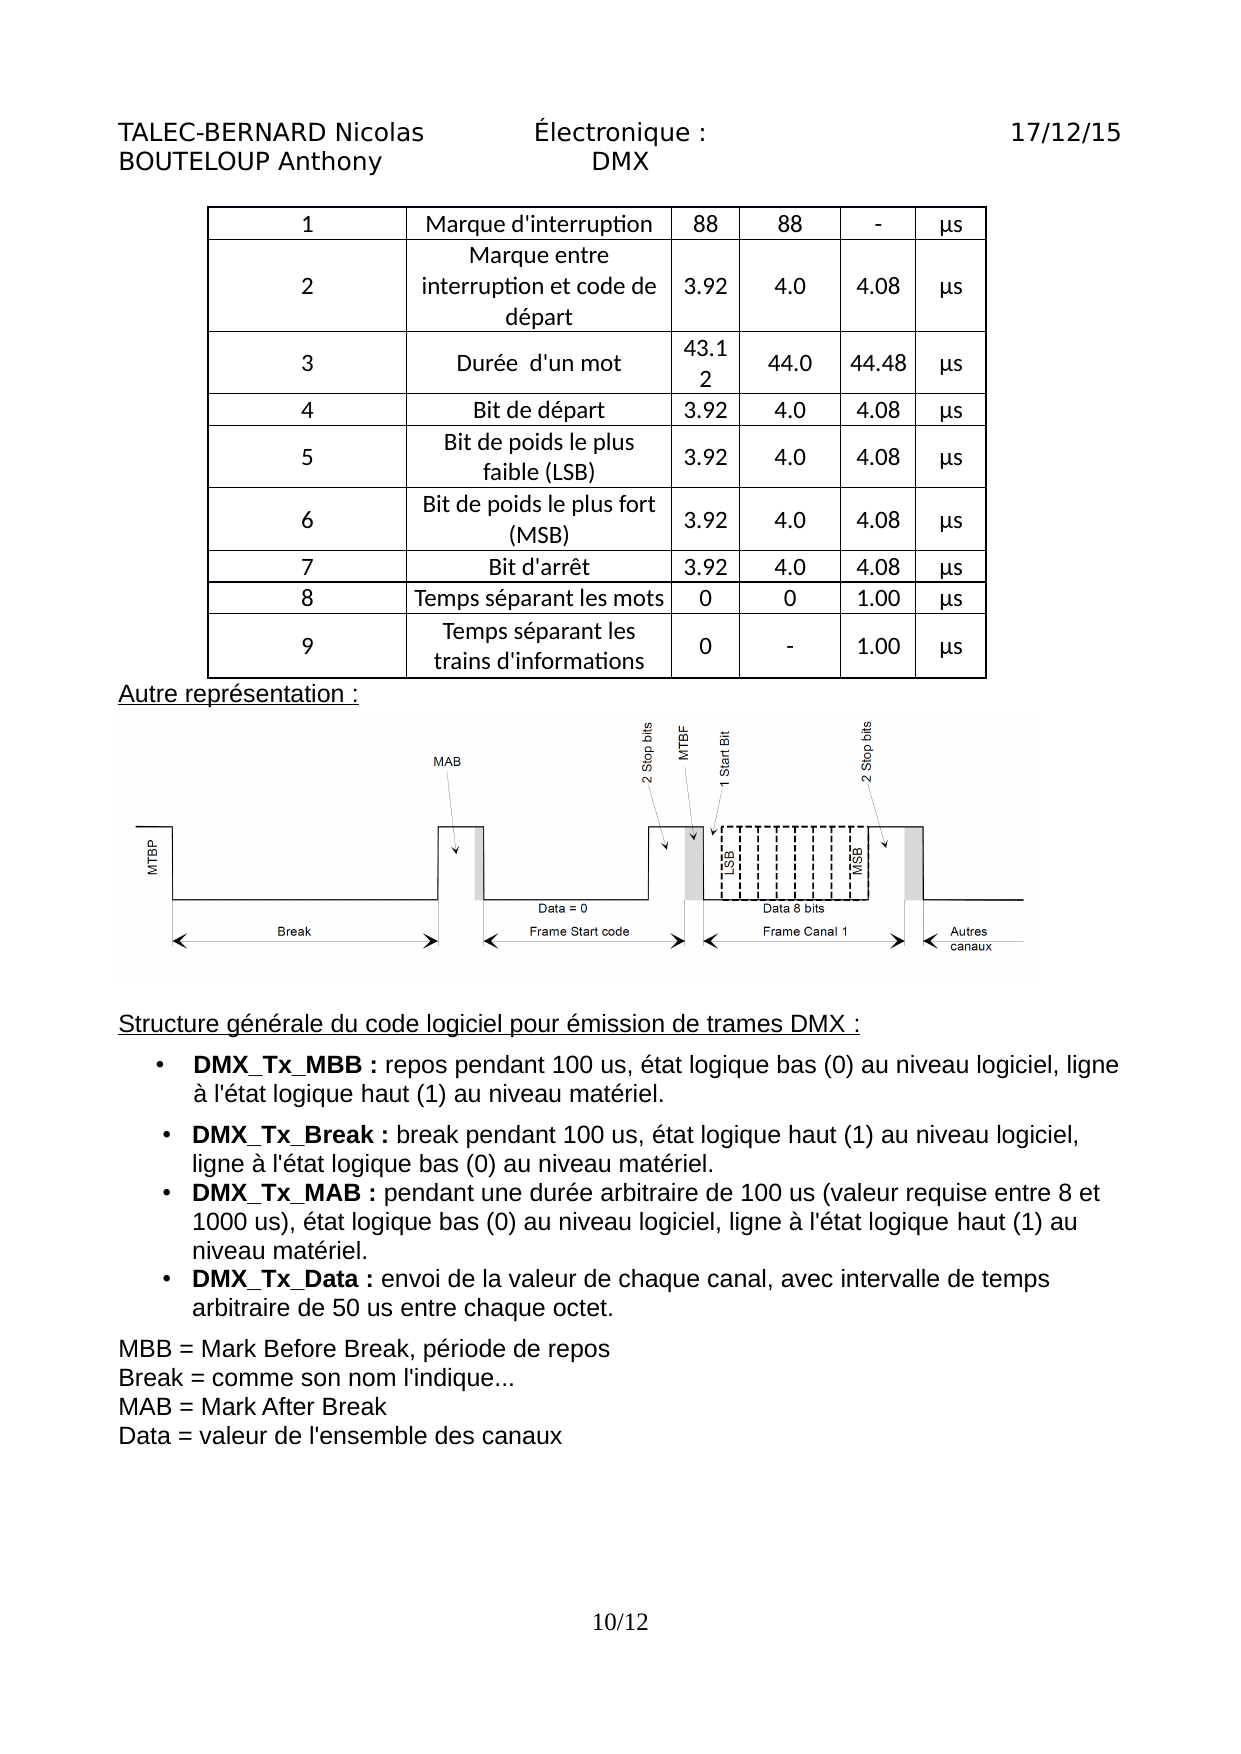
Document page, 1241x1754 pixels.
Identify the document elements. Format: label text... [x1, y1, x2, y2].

table_cell 3.92 [672, 394, 739, 425]
list DMX_Tx_Data : envoi de la valeur de chaque canal, avec intervalle de temps arbitraire de 50 us entre chaque octet. [162, 1264, 1122, 1322]
table_cell 6 [209, 488, 406, 550]
table_cell 4.08 [841, 488, 915, 550]
list DMX_Tx_Break : break pendant 100 us, état logique haut (1) au niveau logiciel, ligne à l'état logique bas (0) au niveau matériel. [162, 1120, 1122, 1178]
table_cell µs [916, 208, 985, 238]
table_cell 8 [209, 583, 406, 613]
table_cell Marque entre interruption et code de départ [407, 240, 671, 331]
table_cell 9 [209, 614, 406, 677]
table_cell 1 [209, 208, 406, 238]
table_cell µs [916, 551, 985, 581]
table_cell 7 [209, 551, 406, 581]
table_cell 1.00 [841, 614, 915, 677]
table_cell 4.0 [740, 488, 840, 550]
table_cell Marque d'interruption [407, 208, 671, 238]
table_cell 44.48 [841, 332, 915, 393]
table_cell 4.0 [740, 426, 840, 487]
table_cell µs [916, 426, 985, 487]
table_cell 2 [209, 240, 406, 331]
text Autre représentation : [118, 679, 1122, 708]
table_cell - [841, 208, 915, 238]
table_cell 88 [740, 208, 840, 238]
table_cell 0 [740, 583, 840, 613]
list DMX_Tx_MAB : pendant une durée arbitraire de 100 us (valeur requise entre 8 et 1000 us), état logique bas (0) au niveau logiciel, ligne à l'état logique haut (1) au niveau matériel. [162, 1178, 1122, 1264]
table_cell µs [916, 240, 985, 331]
table_cell 4.08 [841, 240, 915, 331]
table_cell 44.0 [740, 332, 840, 393]
table_cell 88 [672, 208, 739, 238]
table_cell µs [916, 488, 985, 550]
table_cell 3.92 [672, 488, 739, 550]
table_cell 5 [209, 426, 406, 487]
text Structure générale du code logiciel pour émission de trames DMX : [118, 1009, 1122, 1038]
table_cell 4.08 [841, 551, 915, 581]
table_cell 4.08 [841, 426, 915, 487]
table_cell - [740, 614, 840, 677]
table_cell 0 [672, 614, 739, 677]
table_cell Durée d'un mot [407, 332, 671, 393]
table_cell 4.08 [841, 394, 915, 425]
table_cell 3 [209, 332, 406, 393]
table_cell 0 [672, 583, 739, 613]
list DMX_Tx_MBB : repos pendant 100 us, état logique bas (0) au niveau logiciel, ligne à l'état logique haut (1) au niveau matériel. [156, 1050, 1122, 1108]
text MBB = Mark Before Break, période de repos Break = comme son nom l'indique... MAB = Mark After Break Data = valeur de l'ensemble des canaux [118, 1334, 1122, 1478]
table_cell 4.0 [740, 240, 840, 331]
table_cell 4.0 [740, 394, 840, 425]
table_cell Bit de poids le plus fort (MSB) [407, 488, 671, 550]
table_cell 1.00 [841, 583, 915, 613]
table_cell µs [916, 614, 985, 677]
table_cell µs [916, 394, 985, 425]
table_cell 3.92 [672, 551, 739, 581]
table_cell µs [916, 583, 985, 613]
table_cell 43.12 [672, 332, 739, 393]
table_cell 4.0 [740, 551, 840, 581]
table_cell Bit de départ [407, 394, 671, 425]
table_cell 4 [209, 394, 406, 425]
table_cell Bit de poids le plus faible (LSB) [407, 426, 671, 487]
table_cell 3.92 [672, 240, 739, 331]
table_cell Temps séparant les trains d'informations [407, 614, 671, 677]
table_cell Bit d'arrêt [407, 551, 671, 581]
table_cell 3.92 [672, 426, 739, 487]
table_cell Temps séparant les mots [407, 583, 671, 613]
table_cell µs [916, 332, 985, 393]
